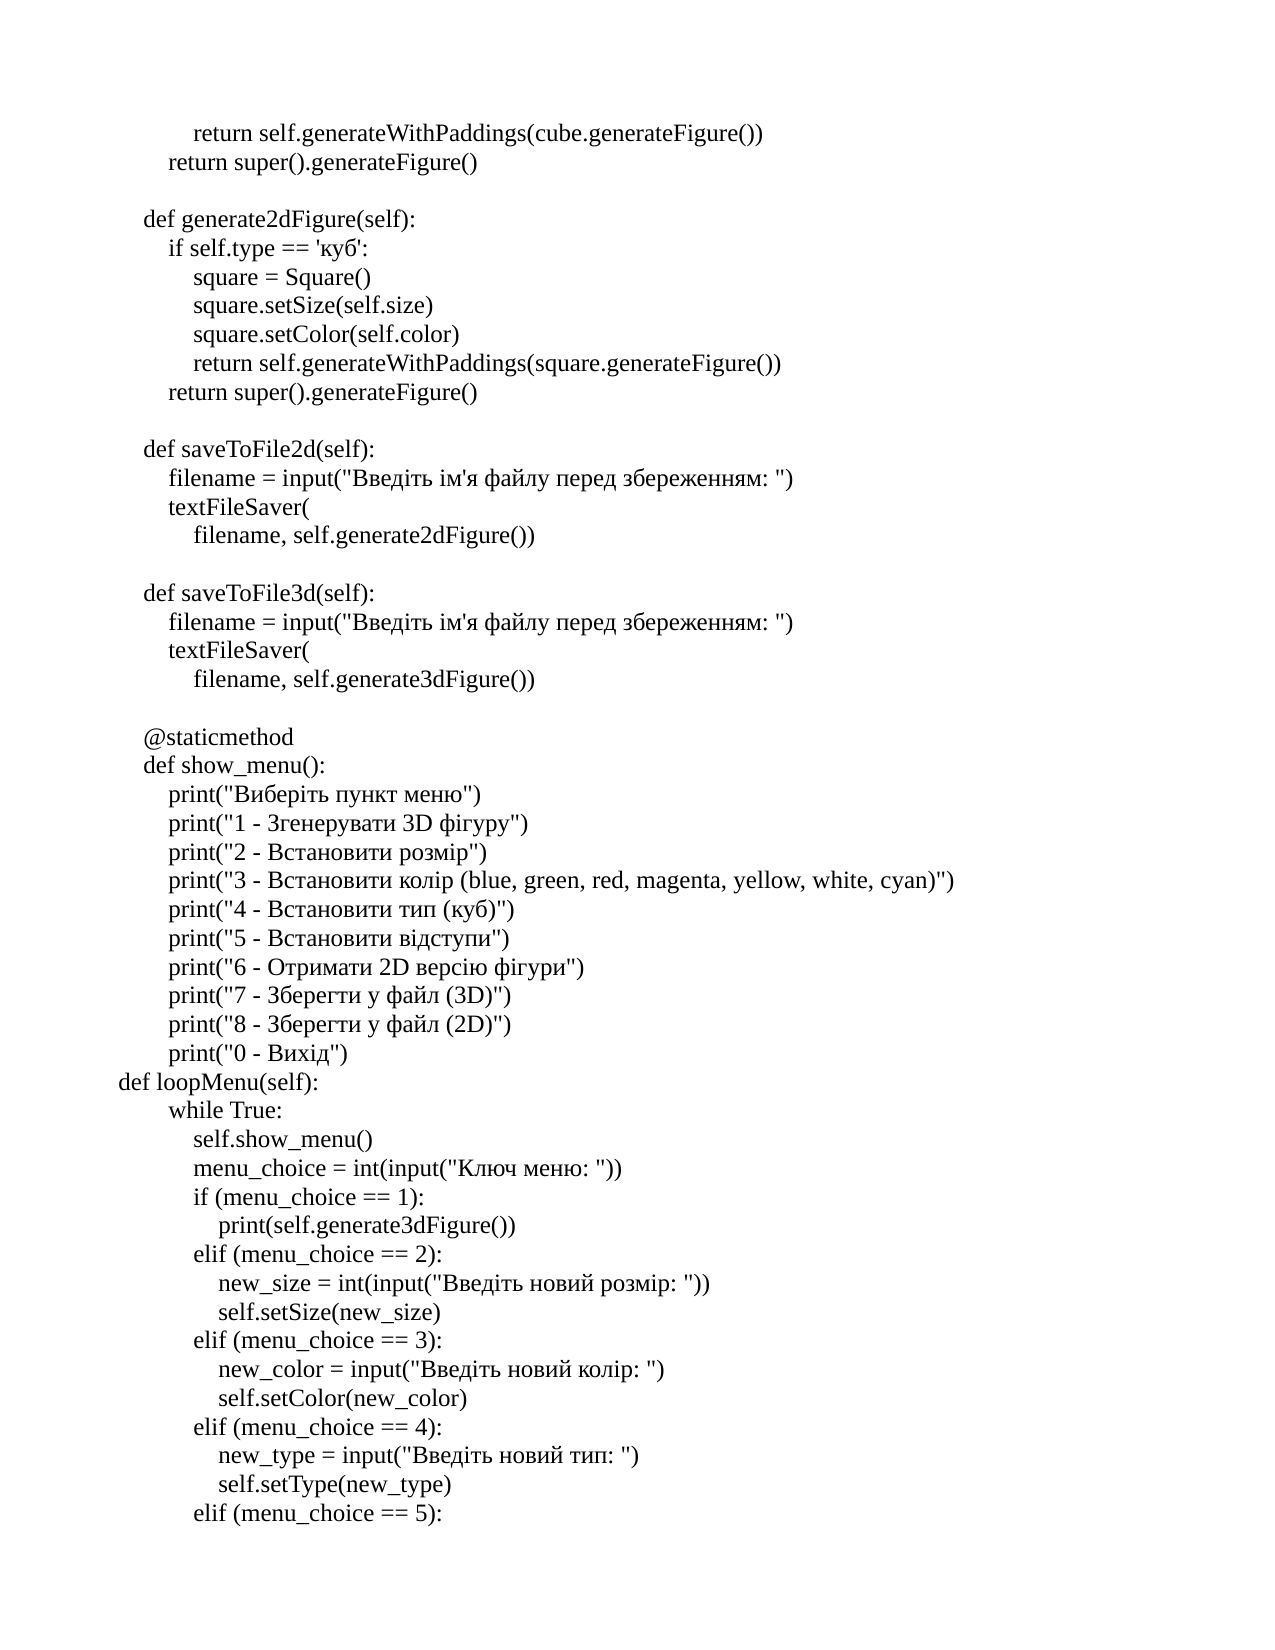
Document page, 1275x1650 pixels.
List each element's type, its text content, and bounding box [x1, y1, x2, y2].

text menu_choice = int(input("Ключ меню: ")) [118, 1153, 1157, 1182]
text filename, self.generate2dFigure()) [118, 521, 1157, 549]
text @staticmethod [118, 722, 1157, 751]
text def saveToFile3d(self): [118, 578, 1157, 607]
text filename = input("Введіть ім'я файлу перед збереженням: ") [118, 607, 1157, 636]
text print("3 - Встановити колір (blue, green, red, magenta, yellow, white, cyan)") [118, 866, 1157, 894]
text print("1 - Згенерувати 3D фігуру") [118, 808, 1157, 837]
text new_type = input("Введіть новий тип: ") [118, 1441, 1157, 1469]
text return self.generateWithPaddings(cube.generateFigure()) [118, 118, 1157, 147]
text filename, self.generate3dFigure()) [118, 664, 1157, 693]
text square = Square() [118, 262, 1157, 291]
text return super().generateFigure() [118, 377, 1157, 406]
text print("8 - Зберегти у файл (2D)") [118, 1009, 1157, 1038]
text filename = input("Введіть ім'я файлу перед збереженням: ") [118, 463, 1157, 492]
text elif (menu_choice == 4): [118, 1412, 1157, 1441]
text new_color = input("Введіть новий колір: ") [118, 1354, 1157, 1383]
text print("2 - Встановити розмір") [118, 837, 1157, 866]
text def loopMenu(self): [118, 1067, 1157, 1096]
text print("7 - Зберегти у файл (3D)") [118, 981, 1157, 1009]
text print("4 - Встановити тип (куб)") [118, 894, 1157, 923]
text textFileSaver( [118, 492, 1157, 521]
text print("0 - Вихід") [118, 1038, 1157, 1067]
text textFileSaver( [118, 636, 1157, 664]
text self.show_menu() [118, 1124, 1157, 1153]
text new_size = int(input("Введіть новий розмір: ")) [118, 1268, 1157, 1297]
text square.setColor(self.color) [118, 319, 1157, 348]
text def saveToFile2d(self): [118, 434, 1157, 463]
text elif (menu_choice == 5): [118, 1498, 1157, 1527]
text print("Виберіть пункт меню") [118, 779, 1157, 808]
text elif (menu_choice == 2): [118, 1239, 1157, 1268]
text return self.generateWithPaddings(square.generateFigure()) [118, 348, 1157, 377]
text print("5 - Встановити відступи") [118, 923, 1157, 952]
text return super().generateFigure() [118, 147, 1157, 176]
text self.setSize(new_size) [118, 1297, 1157, 1326]
text if (menu_choice == 1): [118, 1182, 1157, 1211]
text self.setType(new_type) [118, 1469, 1157, 1498]
text print(self.generate3dFigure()) [118, 1211, 1157, 1239]
text def generate2dFigure(self): [118, 204, 1157, 233]
text while True: [118, 1096, 1157, 1124]
text elif (menu_choice == 3): [118, 1326, 1157, 1354]
text square.setSize(self.size) [118, 291, 1157, 319]
text self.setColor(new_color) [118, 1383, 1157, 1412]
text print("6 - Отримати 2D версію фігури") [118, 952, 1157, 981]
text def show_menu(): [118, 751, 1157, 779]
text if self.type == 'куб': [118, 233, 1157, 262]
